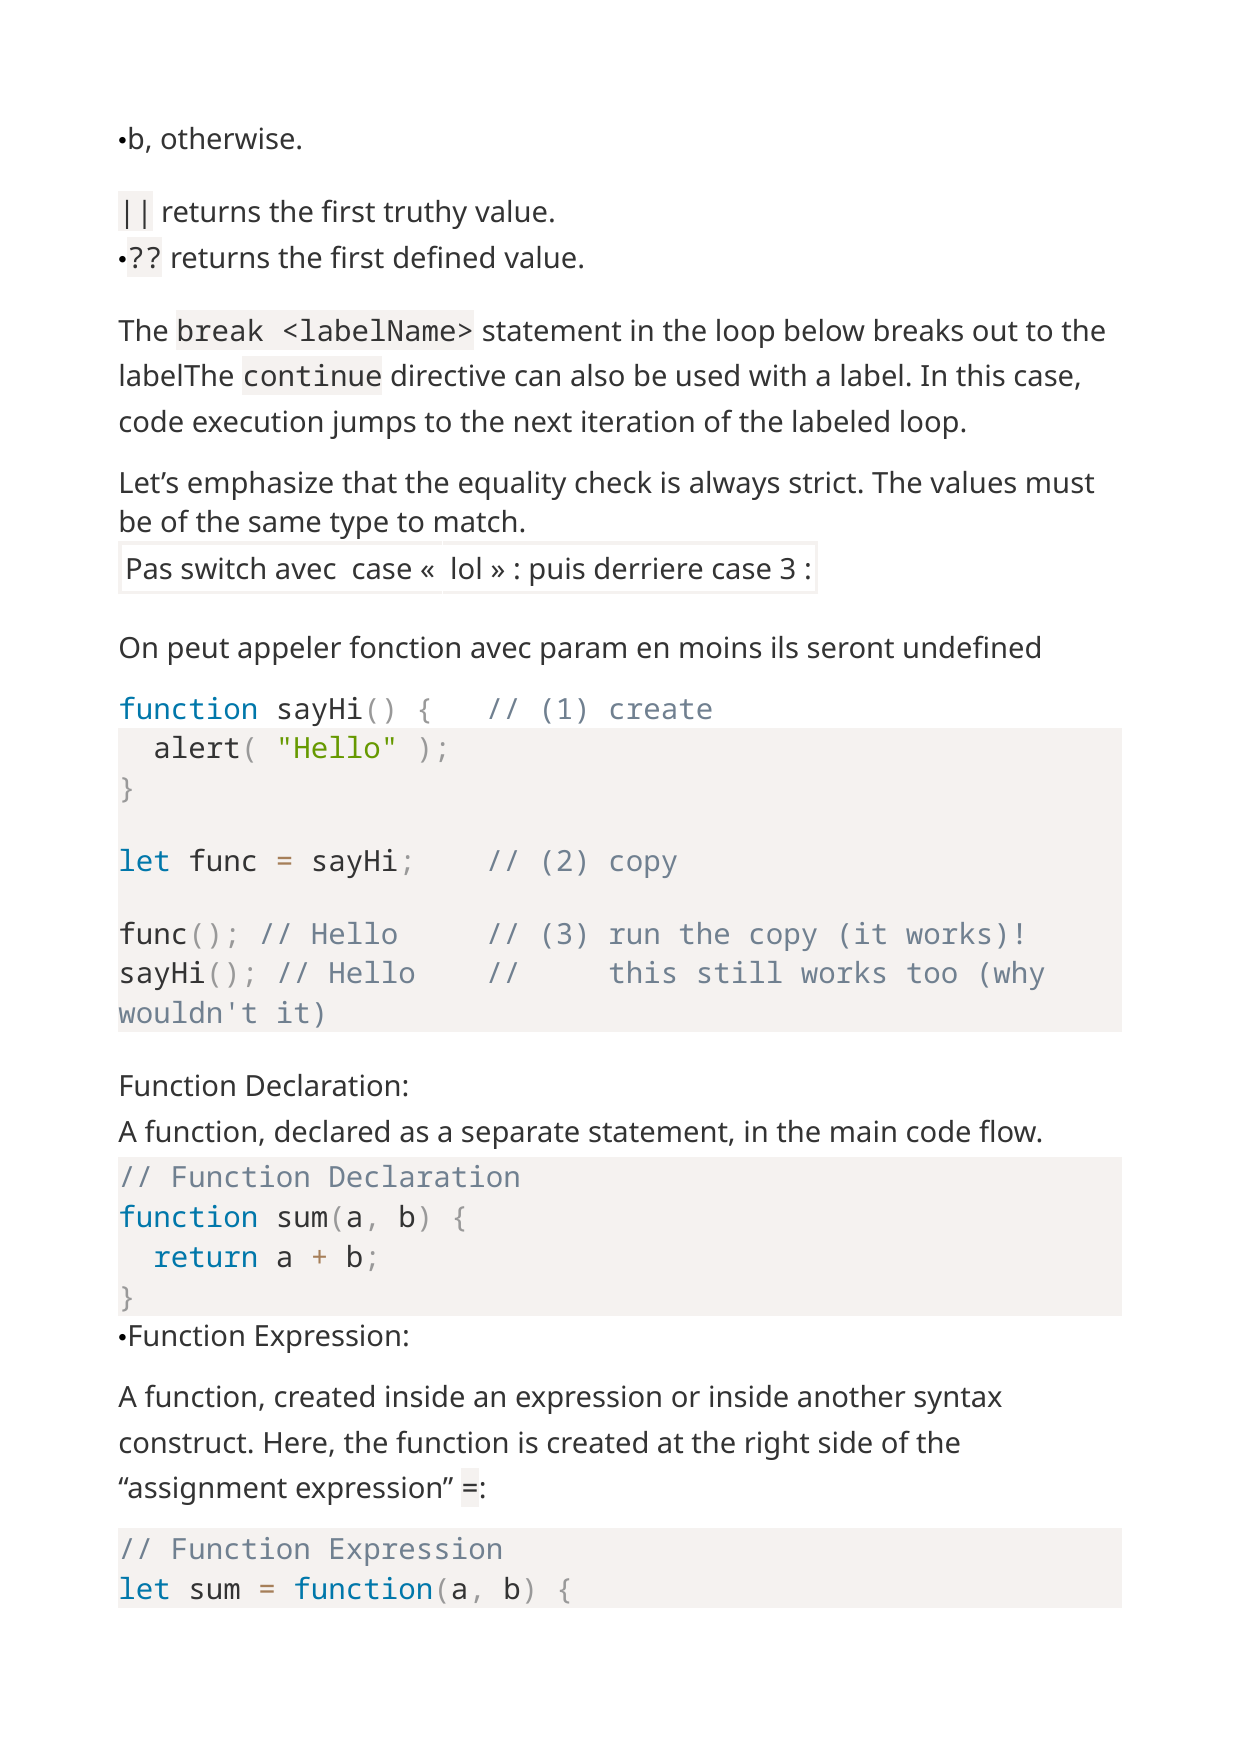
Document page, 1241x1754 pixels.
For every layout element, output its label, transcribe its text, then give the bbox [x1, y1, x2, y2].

text sayHi(); // Hello // this still works too (why wouldn't it) [118, 953, 1122, 1032]
text Pas switch avec case « lol » : puis derriere case 3 : [122, 542, 815, 593]
list function sum(a, b) { [118, 1196, 1122, 1236]
text Let’s emphasize that the equality check is always strict. The values must be of the same type to match. [118, 462, 1122, 541]
list let sum = function(a, b) { [118, 1568, 1122, 1608]
list } [118, 1276, 1122, 1316]
text [818, 541, 1122, 594]
list A function, created inside an expression or inside another syntax construct. Here, the function is created at the right side of the “assignment expression” =: [118, 1376, 1122, 1507]
list b, otherwise. [118, 118, 1122, 158]
text Function Declaration: [118, 1066, 1122, 1105]
text func(); // Hello // (3) run the copy (it works)! [118, 913, 1122, 953]
text let func = sayHi; // (2) copy [118, 840, 1122, 880]
list return a + b; [118, 1236, 1122, 1276]
list Function Expression: [118, 1316, 1122, 1355]
text function sayHi() { // (1) create [118, 688, 1122, 728]
list // Function Declaration [118, 1157, 1122, 1196]
text alert( "Hello" ); [118, 728, 1122, 767]
text || returns the first truthy value. [118, 191, 1122, 231]
text A function, declared as a separate statement, in the main code flow. [118, 1111, 1122, 1151]
list // Function Expression [118, 1528, 1122, 1568]
text The break <labelName> statement in the loop below breaks out to the labelThe continue directive can also be used with a label. In this case, code execution jumps to the next iteration of the labeled loop. [118, 310, 1122, 441]
text } [118, 767, 1122, 807]
list ?? returns the first defined value. [118, 237, 1122, 277]
text On peut appeler fonction avec param en moins ils seront undefined [118, 627, 1122, 667]
